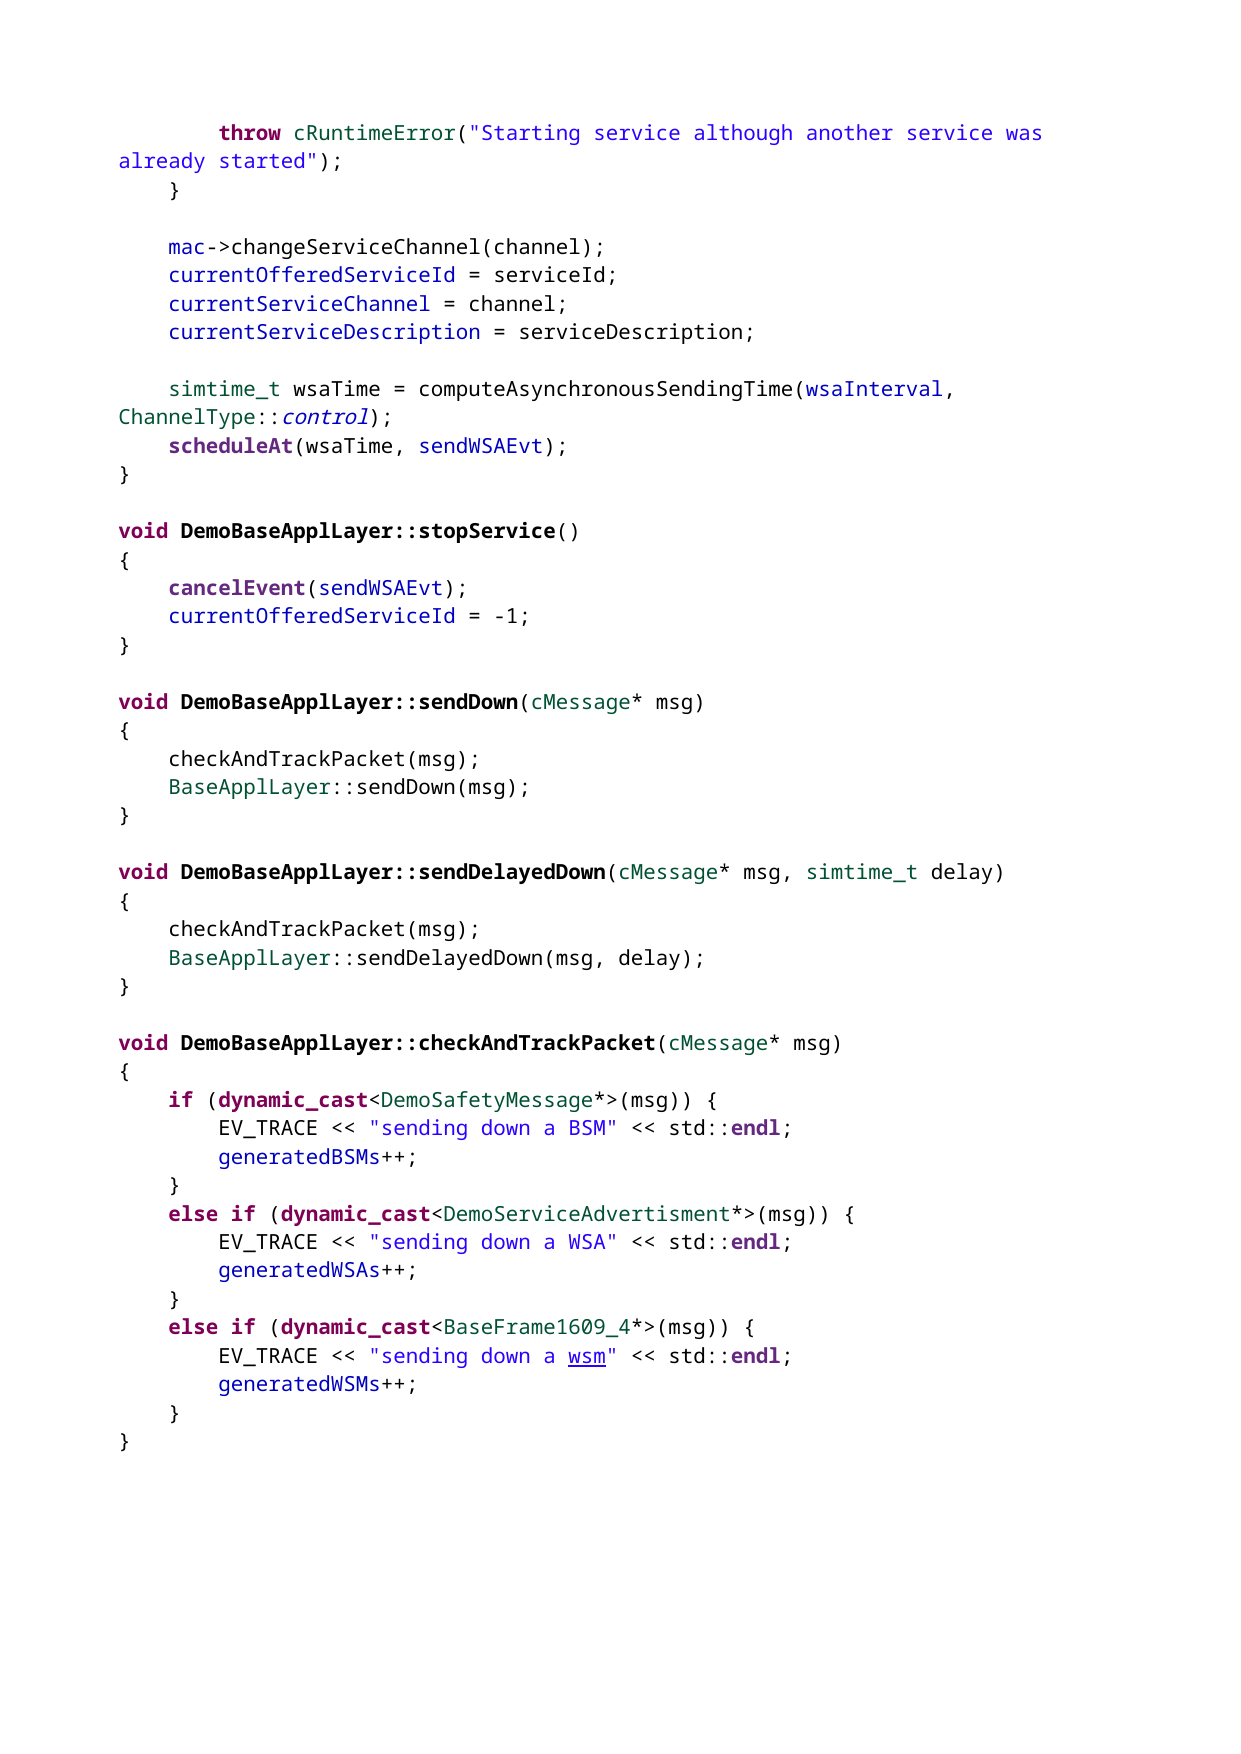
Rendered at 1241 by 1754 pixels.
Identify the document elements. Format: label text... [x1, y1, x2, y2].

text } [118, 1170, 1122, 1199]
text currentOfferedServiceId = -1; [118, 602, 1122, 630]
text void DemoBaseApplLayer::stopService() [118, 516, 1122, 545]
text simtime_t wsaTime = computeAsynchronousSendingTime(wsaInterval, ChannelType::control); [118, 374, 1122, 431]
text throw cRuntimeError("Starting service although another service was already started"); [118, 118, 1122, 175]
text void DemoBaseApplLayer::checkAndTrackPacket(cMessage* msg) [118, 1028, 1122, 1057]
text EV_TRACE << "sending down a BSM" << std::endl; [118, 1113, 1122, 1142]
text generatedBSMs++; [118, 1142, 1122, 1170]
text generatedWSAs++; [118, 1256, 1122, 1284]
text } [118, 459, 1122, 488]
text EV_TRACE << "sending down a wsm" << std::endl; [118, 1341, 1122, 1369]
text else if (dynamic_cast<BaseFrame1609_4*>(msg)) { [118, 1312, 1122, 1341]
text else if (dynamic_cast<DemoServiceAdvertisment*>(msg)) { [118, 1199, 1122, 1227]
text checkAndTrackPacket(msg); [118, 914, 1122, 943]
text { [118, 715, 1122, 744]
text generatedWSMs++; [118, 1369, 1122, 1398]
text } [118, 1398, 1122, 1426]
text EV_TRACE << "sending down a WSA" << std::endl; [118, 1227, 1122, 1256]
text { [118, 545, 1122, 573]
text currentOfferedServiceId = serviceId; [118, 260, 1122, 289]
text BaseApplLayer::sendDelayedDown(msg, delay); [118, 943, 1122, 971]
text { [118, 886, 1122, 914]
text void DemoBaseApplLayer::sendDown(cMessage* msg) [118, 687, 1122, 715]
text BaseApplLayer::sendDown(msg); [118, 772, 1122, 801]
text if (dynamic_cast<DemoSafetyMessage*>(msg)) { [118, 1085, 1122, 1113]
text currentServiceChannel = channel; [118, 289, 1122, 317]
text scheduleAt(wsaTime, sendWSAEvt); [118, 431, 1122, 459]
text } [118, 630, 1122, 658]
text checkAndTrackPacket(msg); [118, 744, 1122, 772]
text } [118, 971, 1122, 1000]
text currentServiceDescription = serviceDescription; [118, 317, 1122, 346]
text } [118, 1426, 1122, 1455]
text { [118, 1057, 1122, 1085]
text cancelEvent(sendWSAEvt); [118, 573, 1122, 602]
text void DemoBaseApplLayer::sendDelayedDown(cMessage* msg, simtime_t delay) [118, 857, 1122, 886]
text } [118, 175, 1122, 203]
text mac->changeServiceChannel(channel); [118, 232, 1122, 260]
text } [118, 801, 1122, 829]
text } [118, 1284, 1122, 1312]
